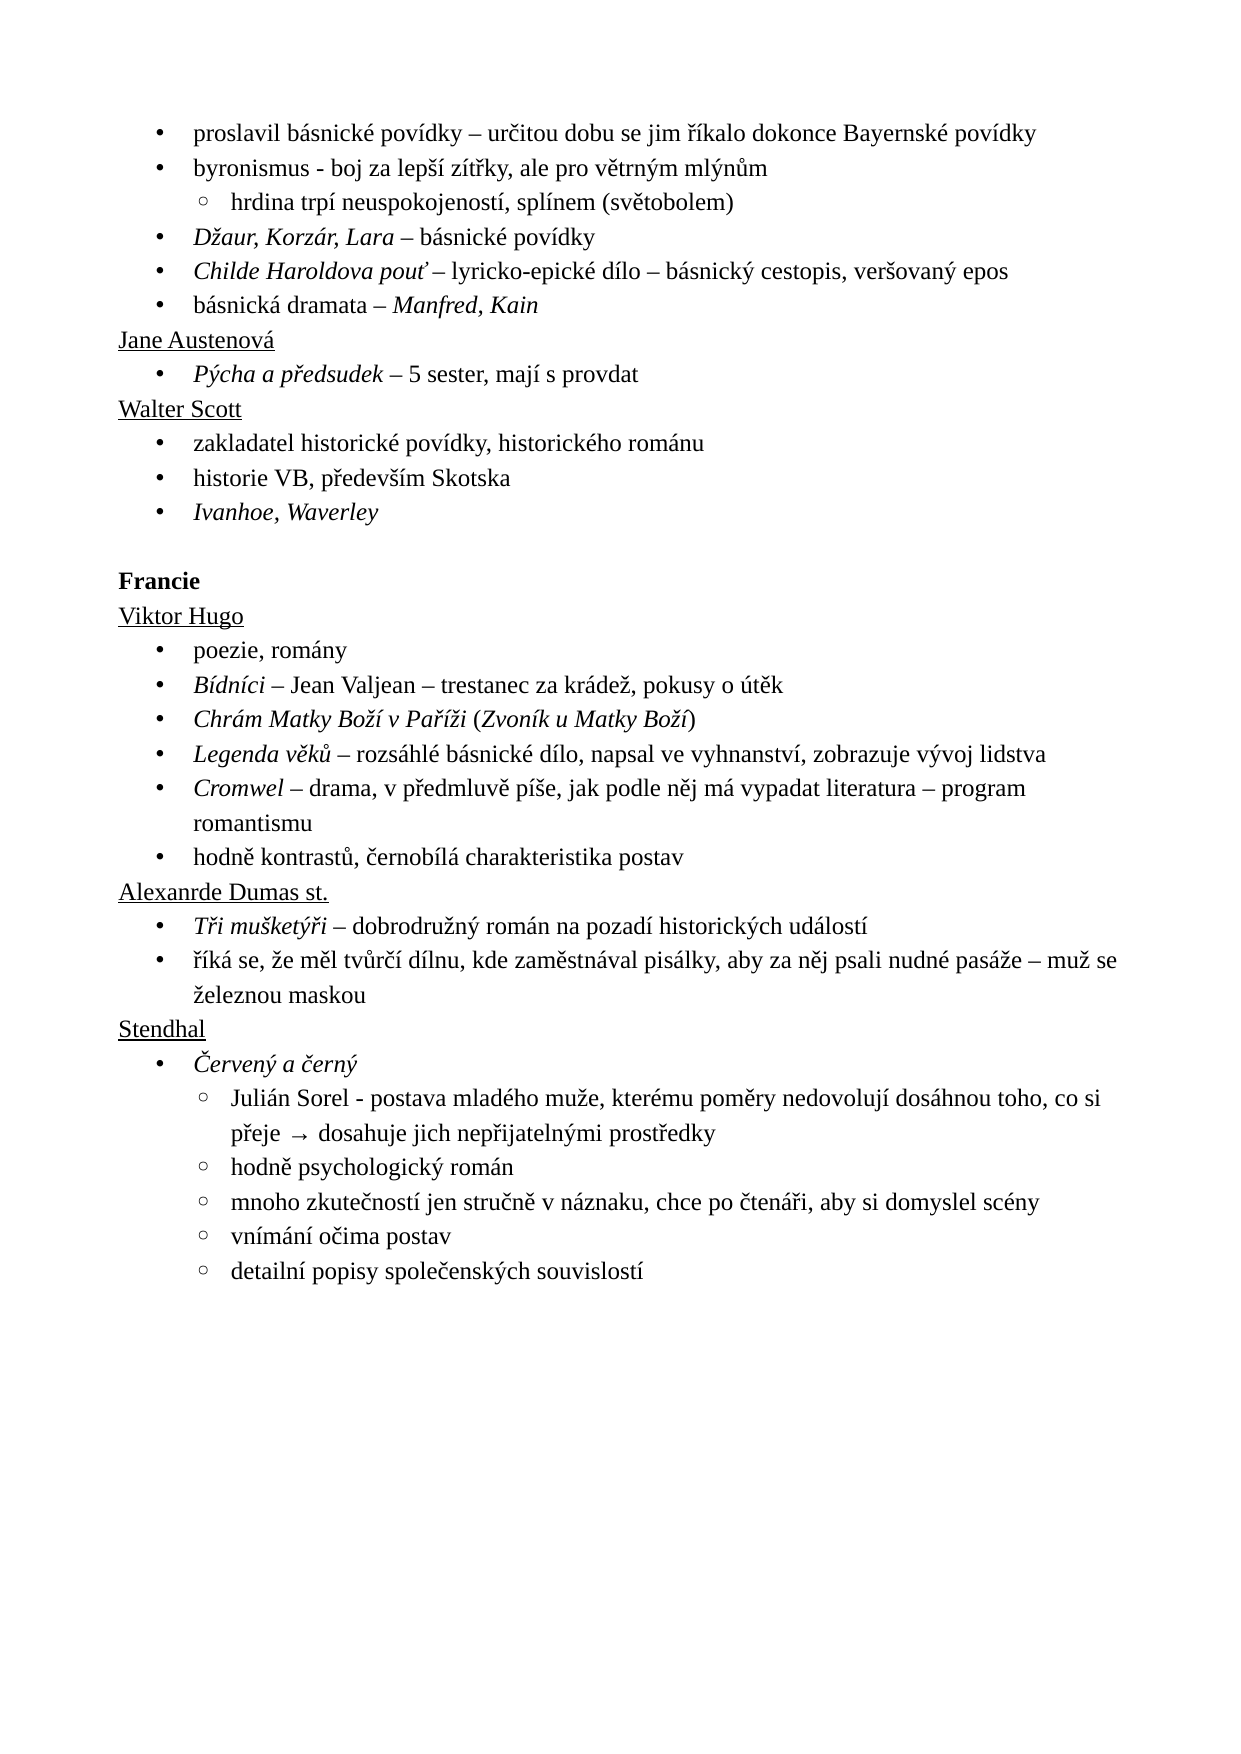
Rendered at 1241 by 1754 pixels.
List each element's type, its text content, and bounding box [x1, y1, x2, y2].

list Pýcha a předsudek – 5 sester, mají s provdat [156, 359, 1122, 388]
list Julián Sorel - postava mladého muže, kterému poměry nedovolují dosáhnou toho, co si přeje → dosahuje jich nepřijatelnými prostředky [193, 1083, 1122, 1147]
list říká se, že měl tvůrčí dílnu, kde zaměstnával pisálky, aby za něj psali nudné pasáže – muž se železnou maskou [156, 946, 1122, 1009]
list historie VB, především Skotska [156, 463, 1122, 492]
text Viktor Hugo [118, 601, 1122, 629]
list zakladatel historické povídky, historického románu [156, 428, 1122, 457]
list Džaur, Korzár, Lara – básnické povídky [156, 222, 1122, 250]
list Chrám Matky Boží v Paříži (Zvoník u Matky Boží) [156, 704, 1122, 733]
text Stendhal [118, 1014, 1122, 1043]
list proslavil básnické povídky – určitou dobu se jim říkalo dokonce Bayernské povídky [156, 118, 1122, 147]
list Ivanhoe, Waverley [156, 497, 1122, 526]
list básnická dramata – Manfred, Kain [156, 291, 1122, 319]
list hodně kontrastů, černobílá charakteristika postav [156, 842, 1122, 871]
list byronismus ‐ boj za lepší zítřky, ale pro větrným mlýnům [156, 153, 1122, 181]
list Cromwel – drama, v předmluvě píše, jak podle něj má vypadat literatura – program romantismu [156, 773, 1122, 836]
text Alexanrde Dumas st. [118, 877, 1122, 905]
list Childe Haroldova pouť – lyricko‐epické dílo – básnický cestopis, veršovaný epos [156, 256, 1122, 285]
text Jane Austenová [118, 325, 1122, 354]
list poezie, romány [156, 635, 1122, 664]
list mnoho zkutečností jen stručně v náznaku, chce po čtenáři, aby si domyslel scény [193, 1187, 1122, 1216]
text Walter Scott [118, 394, 1122, 423]
list hodně psychologický román [193, 1152, 1122, 1181]
list hrdina trpí neuspokojeností, splínem (světobolem) [193, 187, 1122, 216]
list Legenda věků – rozsáhlé básnické dílo, napsal ve vyhnanství, zobrazuje vývoj lidstva [156, 739, 1122, 767]
list vnímání očima postav [193, 1221, 1122, 1250]
list Bídníci – Jean Valjean – trestanec za krádež, pokusy o útěk [156, 670, 1122, 698]
list detailní popisy společenských souvislostí [193, 1256, 1122, 1285]
list Tři mušketýři – dobrodružný román na pozadí historických událostí [156, 911, 1122, 940]
list Červený a černý [156, 1049, 1122, 1078]
text Francie [118, 566, 1122, 595]
